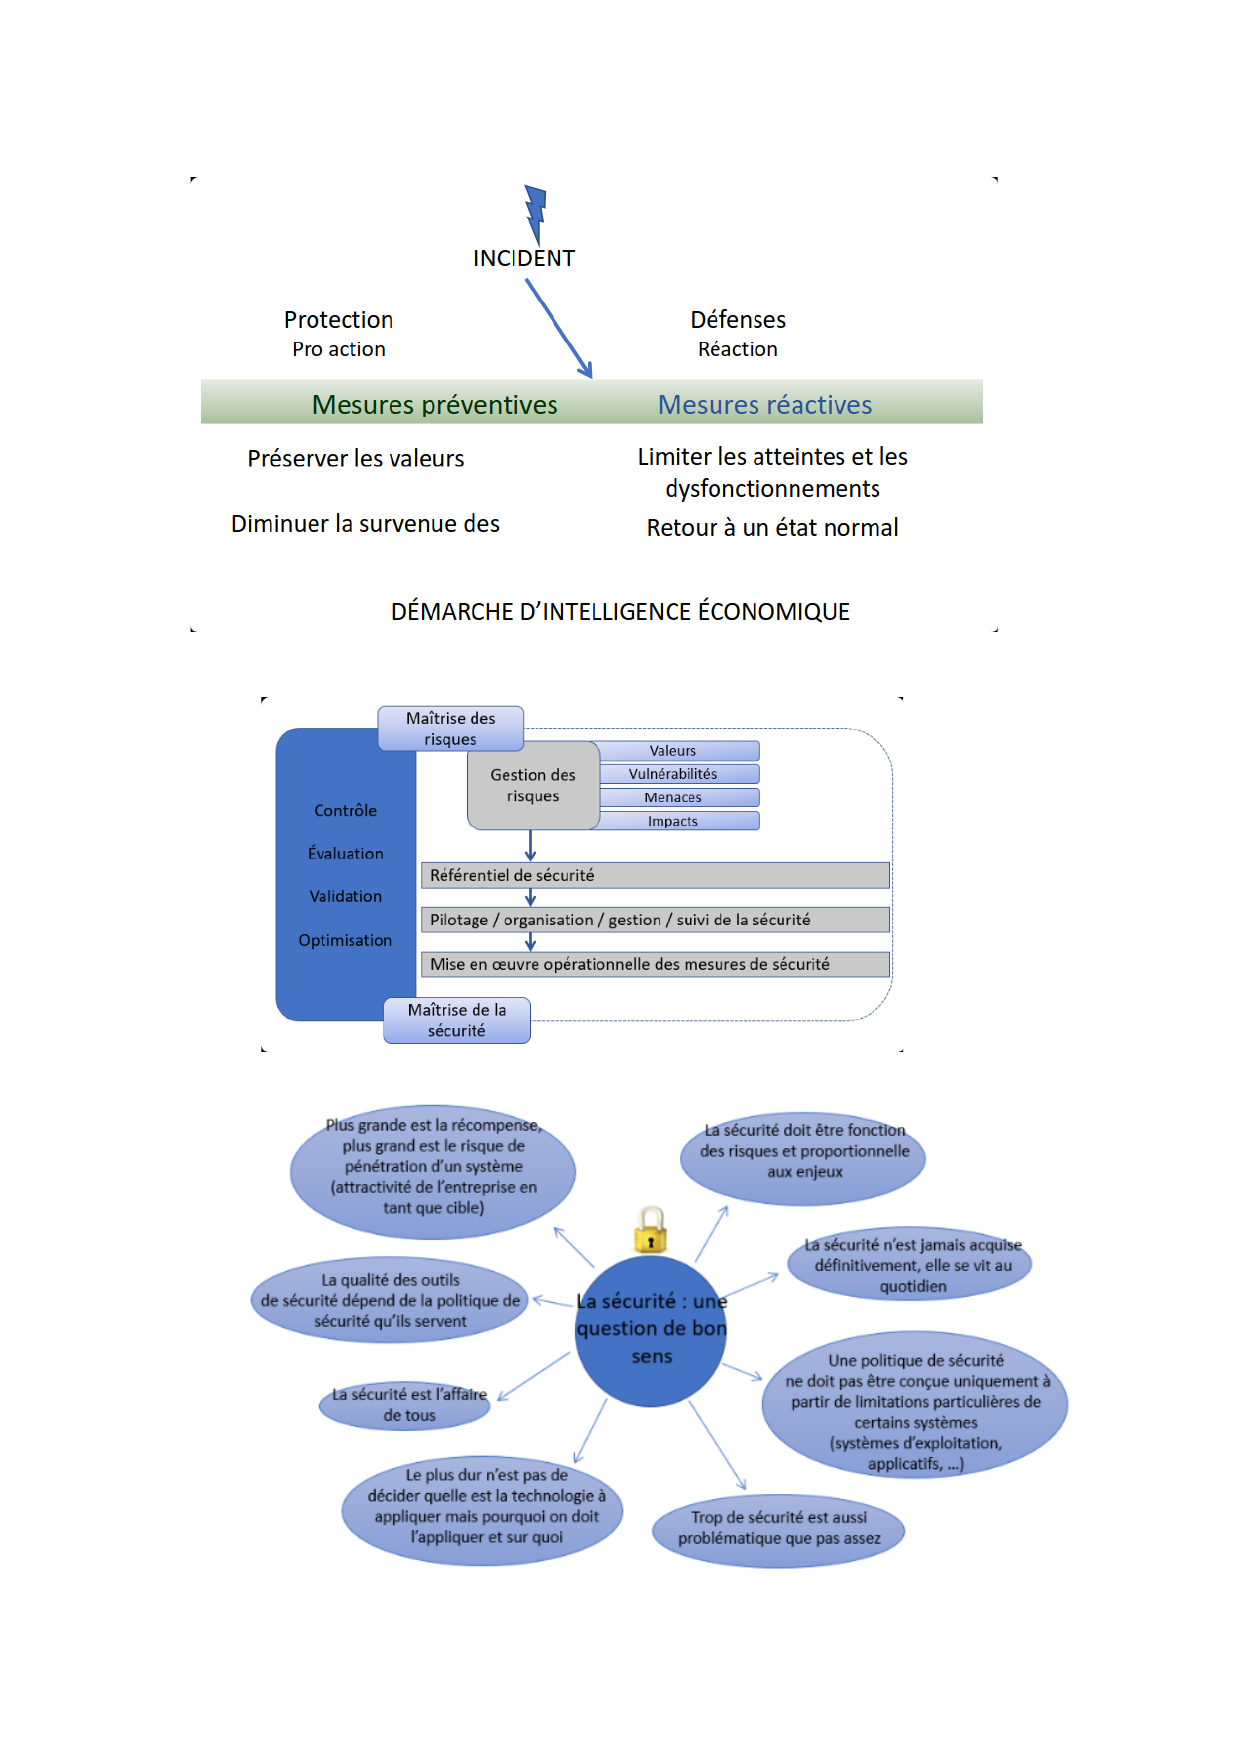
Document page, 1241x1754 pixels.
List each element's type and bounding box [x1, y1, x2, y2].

picture [261, 697, 904, 1052]
picture [190, 177, 998, 632]
picture [215, 1095, 1132, 1586]
